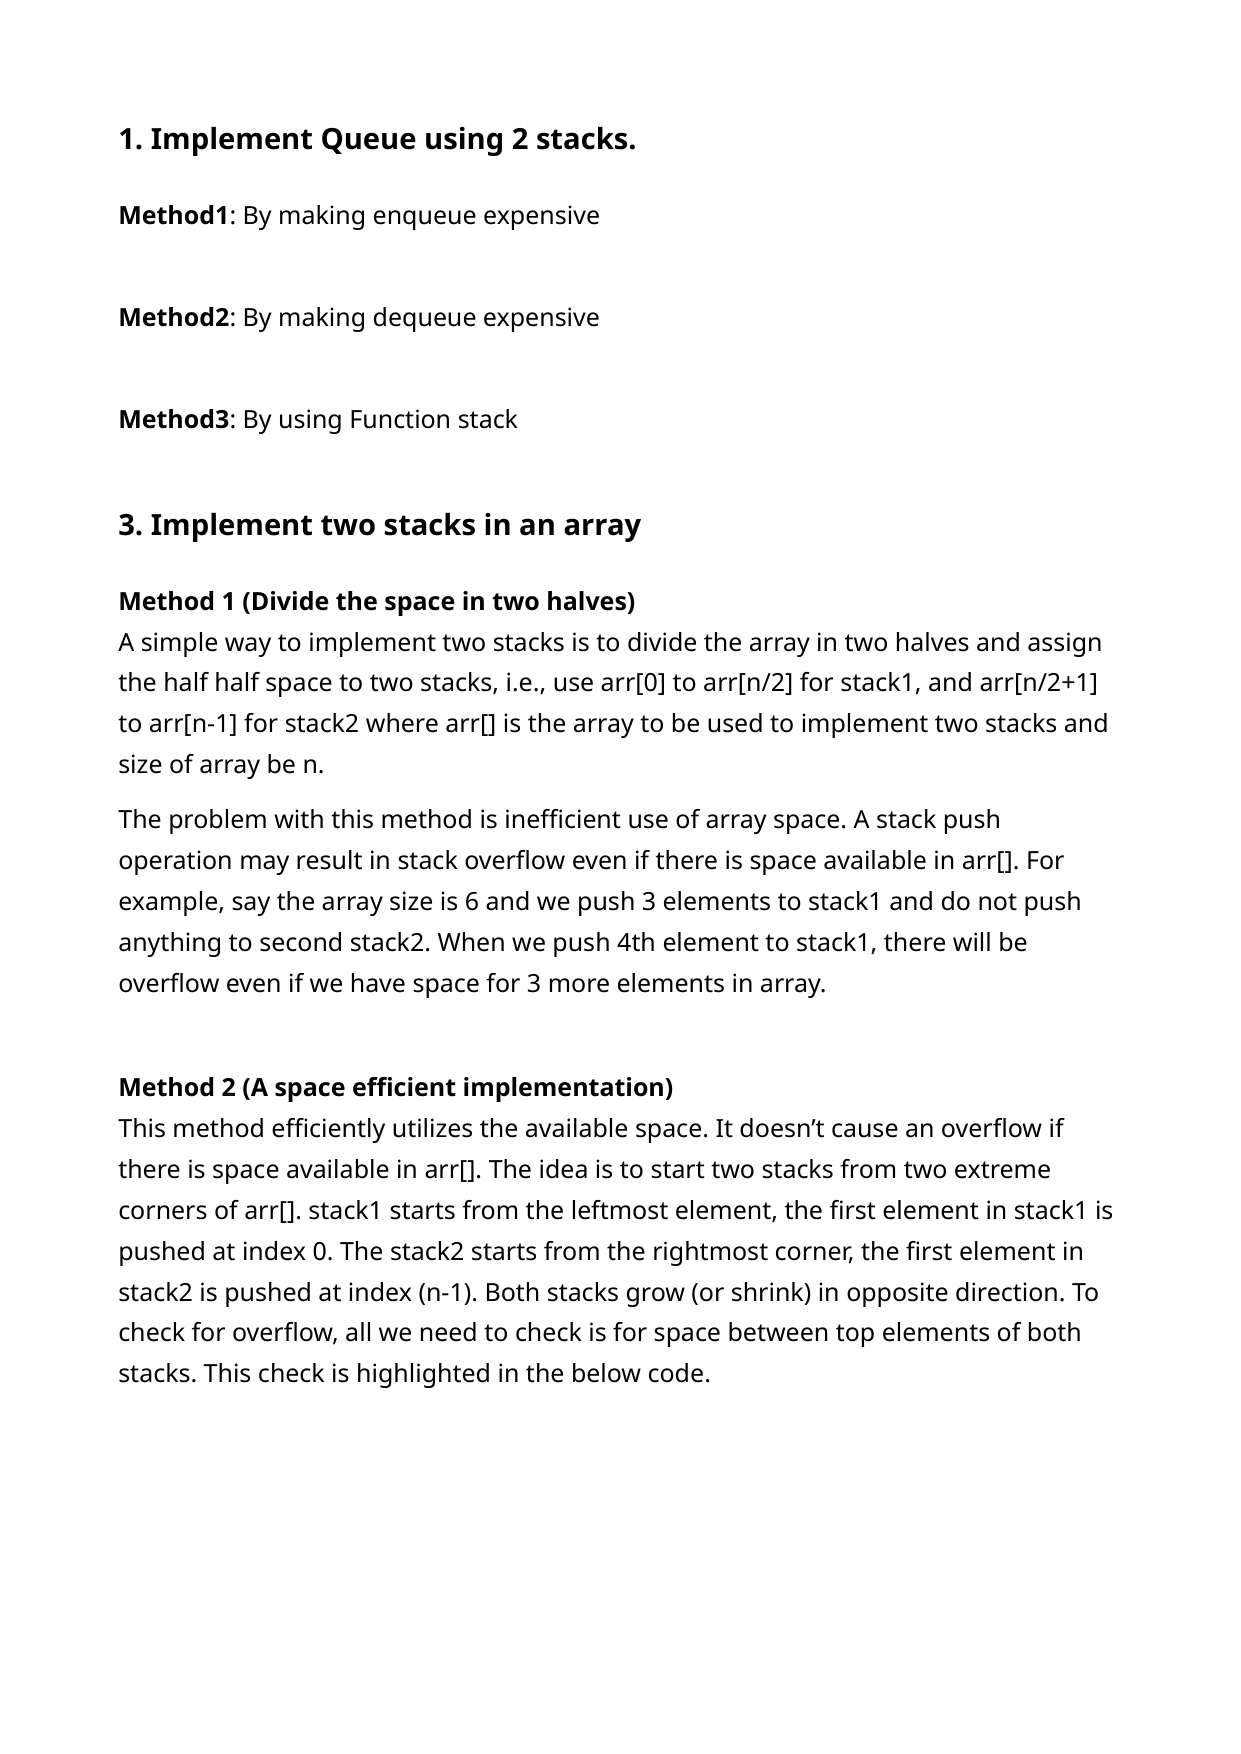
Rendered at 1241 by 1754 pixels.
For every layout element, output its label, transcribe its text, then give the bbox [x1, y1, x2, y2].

text 1. Implement Queue using 2 stacks. [118, 118, 1122, 158]
text The problem with this method is inefficient use of array space. A stack push operation may result in stack overflow even if there is space available in arr[]. For example, say the array size is 6 and we push 3 elements to stack1 and do not push anything to second stack2. When we push 4th element to stack1, there will be overflow even if we have space for 3 more elements in array. [118, 802, 1122, 999]
text Method 2 (A space efficient implementation) This method efficiently utilizes the available space. It doesn’t cause an overflow if there is space available in arr[]. The idea is to start two stacks from two extreme corners of arr[]. stack1 starts from the leftmost element, the first element in stack1 is pushed at index 0. The stack2 starts from the rightmost corner, the first element in stack2 is pushed at index (n-1). Both stacks grow (or shrink) in opposite direction. To check for overflow, all we need to check is for space between top elements of both stacks. This check is highlighted in the below code. [118, 1070, 1122, 1390]
text Method3: By using Function stack [118, 402, 1122, 436]
text Method2: By making dequeue expensive [118, 300, 1122, 334]
text 3. Implement two stacks in an array [118, 504, 1122, 544]
text Method 1 (Divide the space in two halves) A simple way to implement two stacks is to divide the array in two halves and assign the half half space to two stacks, i.e., use arr[0] to arr[n/2] for stack1, and arr[n/2+1] to arr[n-1] for stack2 where arr[] is the array to be used to implement two stacks and size of array be n. [118, 583, 1122, 781]
text Method1: By making enqueue expensive [118, 197, 1122, 232]
